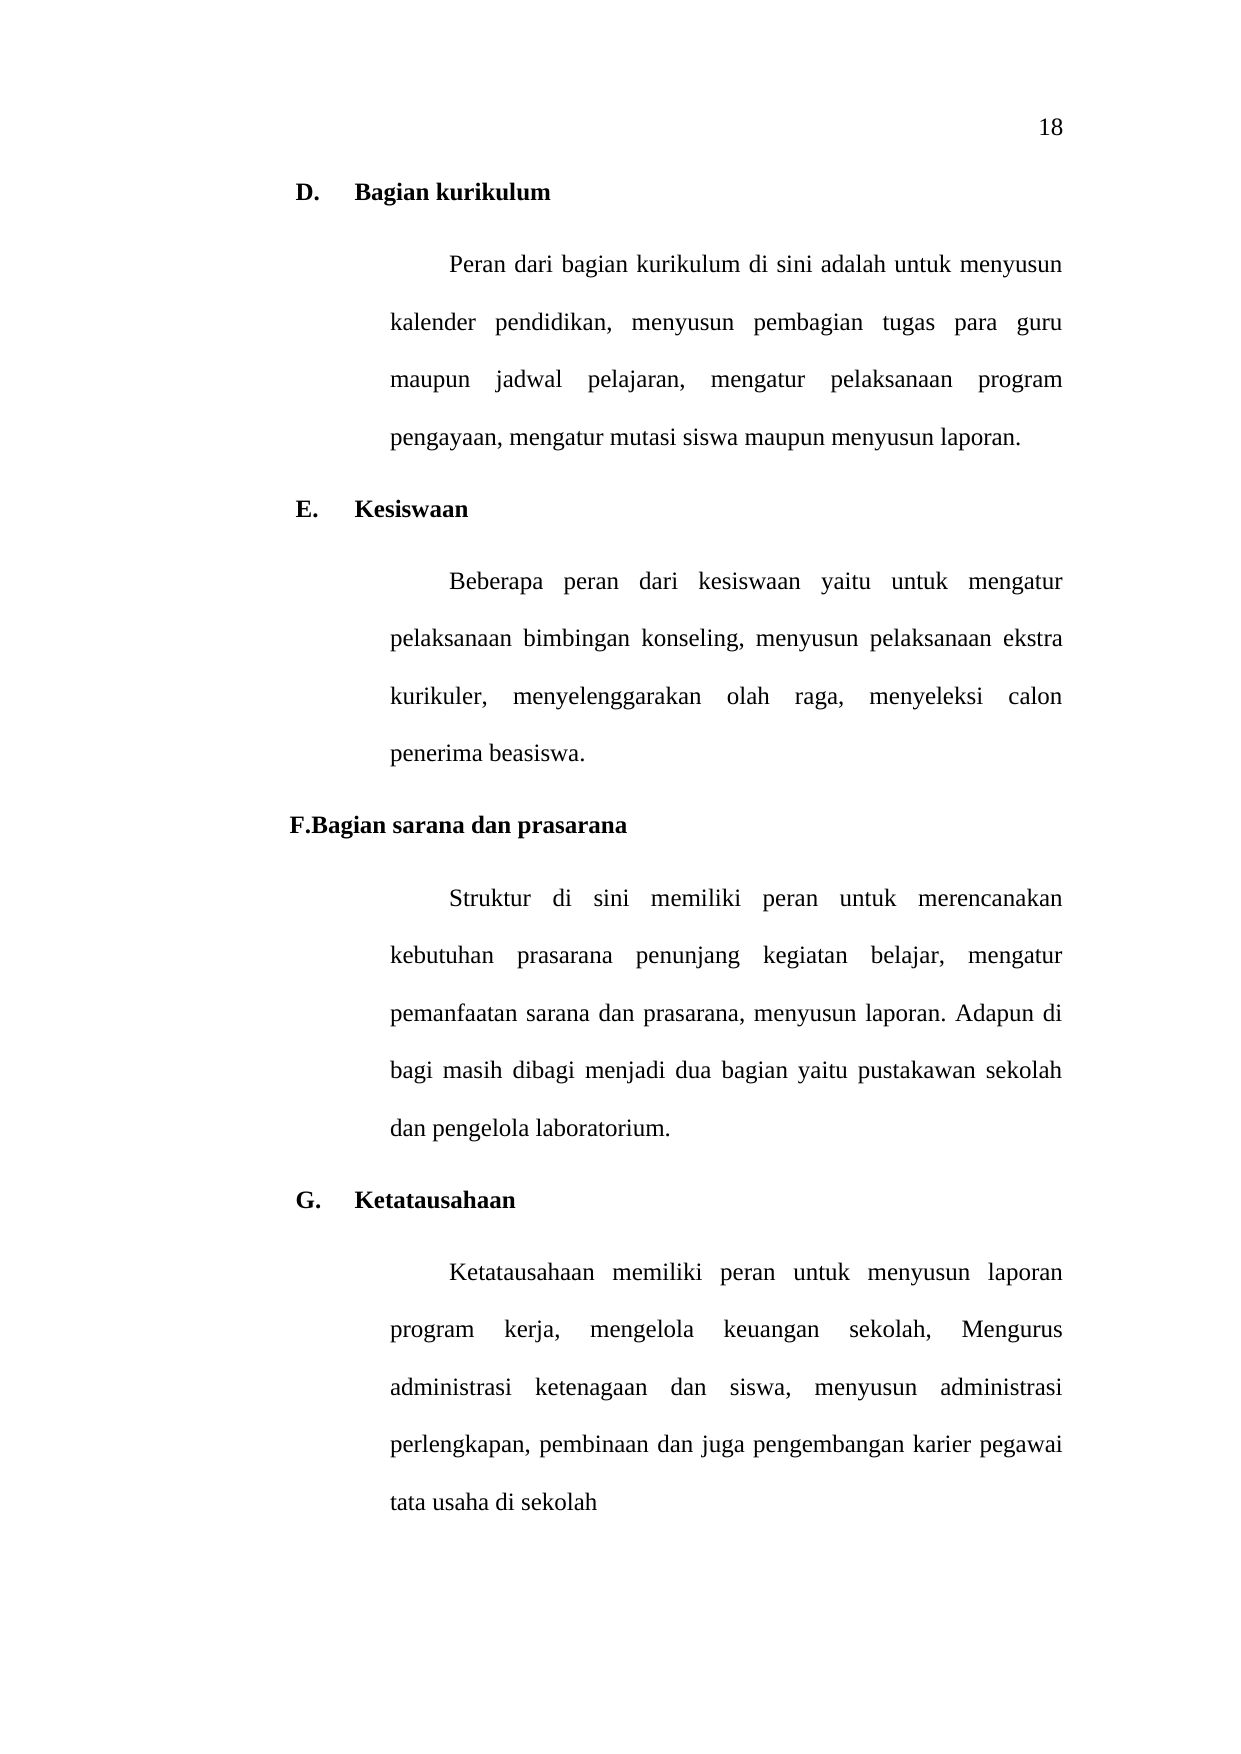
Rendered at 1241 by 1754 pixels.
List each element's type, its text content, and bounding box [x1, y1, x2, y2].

text Peran dari bagian kurikulum di sini adalah untuk menyusun kalender pendidikan, menyusun pembagian tugas para guru maupun jadwal pelajaran, mengatur pelaksanaan program pengayaan, mengatur mutasi siswa maupun menyusun laporan. [390, 249, 1063, 451]
list Ketatausahaan [295, 1185, 1063, 1213]
text Ketatausahaan memiliki peran untuk menyusun laporan program kerja, mengelola keuangan sekolah, Mengurus administrasi ketenagaan dan siswa, menyusun administrasi perlengkapan, pembinaan dan juga pengembangan karier pegawai tata usaha di sekolah [390, 1257, 1063, 1516]
list Kesiswaan [295, 494, 1063, 523]
text Struktur di sini memiliki peran untuk merencanakan kebutuhan prasarana penunjang kegiatan belajar, mengatur pemanfaatan sarana dan prasarana, menyusun laporan. Adapun di bagi masih dibagi menjadi dua bagian yaitu pustakawan sekolah dan pengelola laboratorium. [390, 883, 1063, 1141]
text Beberapa peran dari kesiswaan yaitu untuk mengatur pelaksanaan bimbingan konseling, menyusun pelaksanaan ekstra kurikuler, menyelenggarakan olah raga, menyeleksi calon penerima beasiswa. [390, 566, 1063, 767]
list Bagian sarana dan prasarana [289, 811, 1063, 839]
list Bagian kurikulum [295, 177, 1063, 206]
